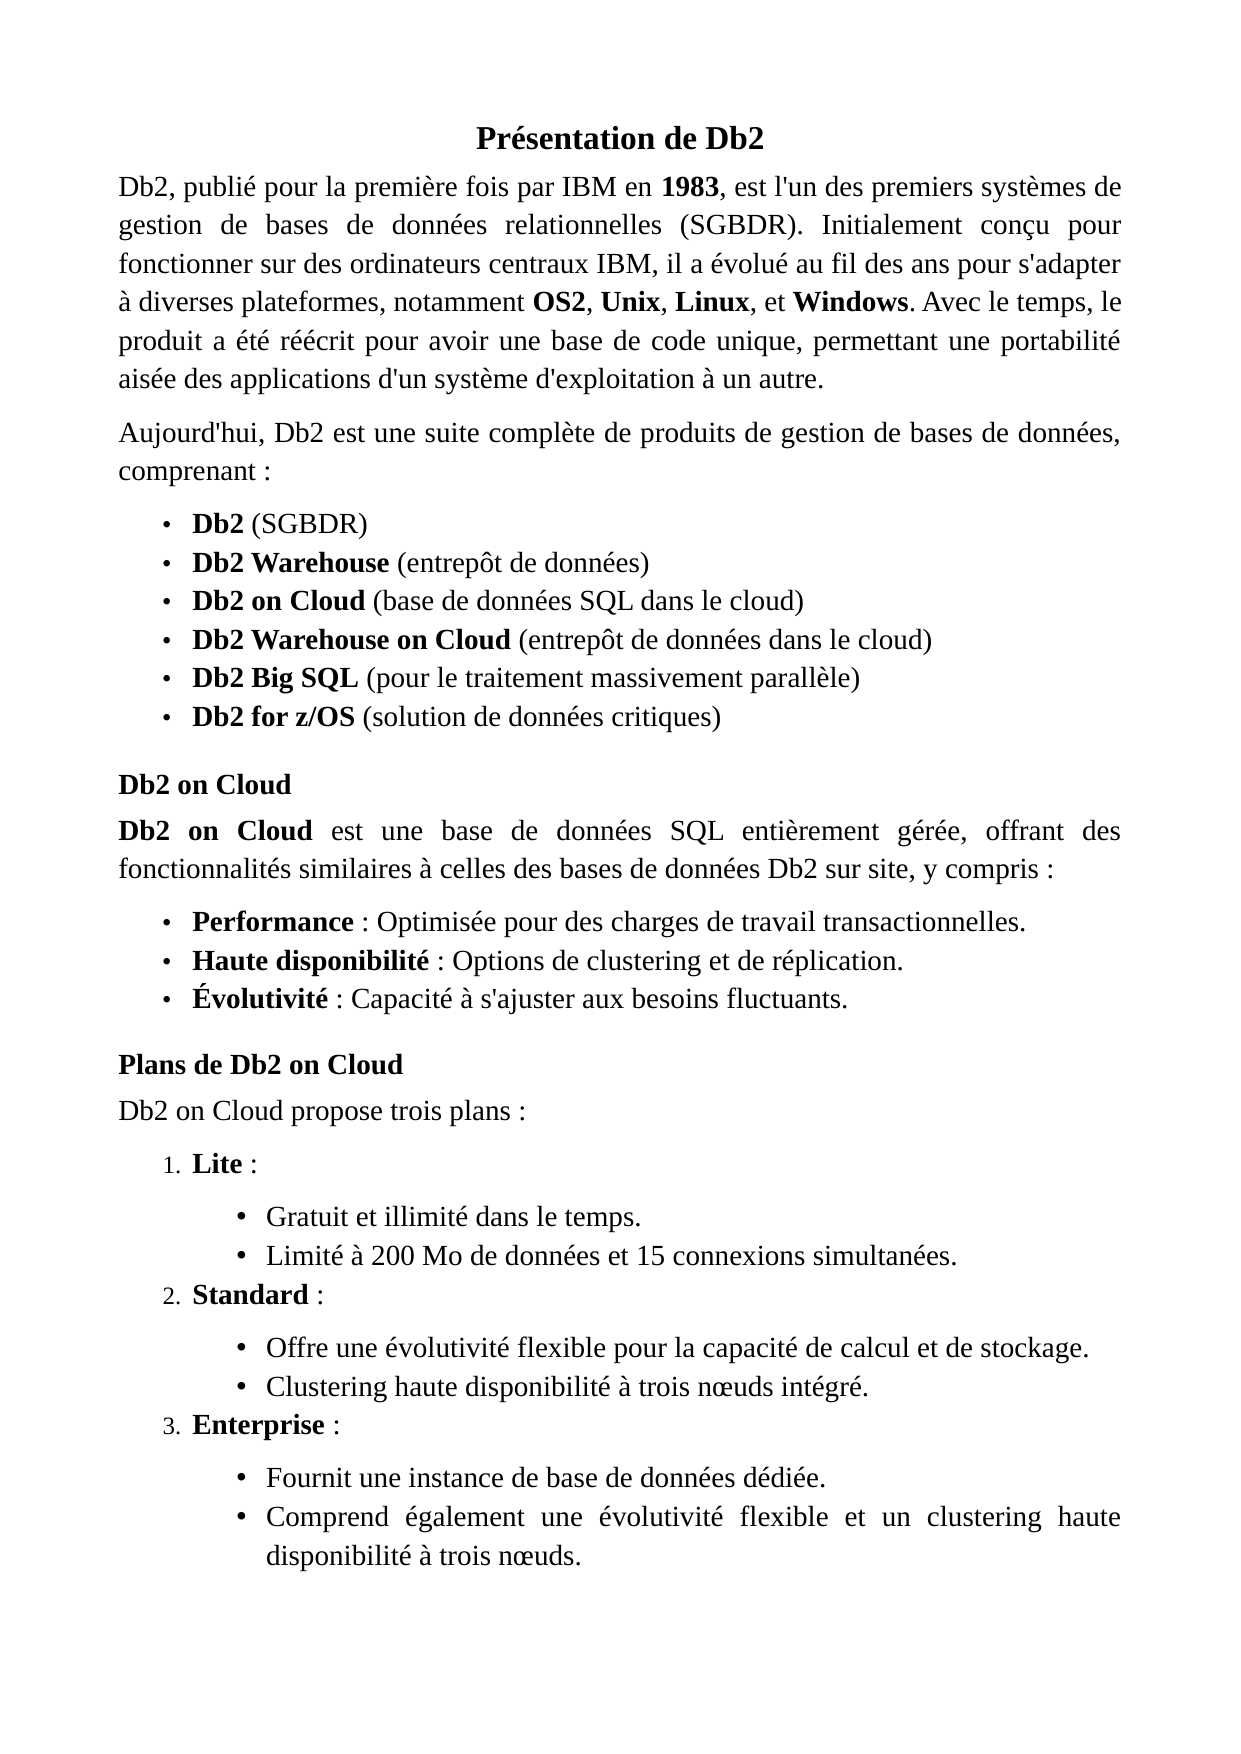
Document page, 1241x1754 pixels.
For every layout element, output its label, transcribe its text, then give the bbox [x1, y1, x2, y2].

text Db2, publié pour la première fois par IBM en 1983, est l'un des premiers systèmes de gestion de bases de données relationnelles (SGBDR). Initialement conçu pour fonctionner sur des ordinateurs centraux IBM, il a évolué au fil des ans pour s'adapter à diverses plateformes, notamment OS2, Unix, Linux, et Windows. Avec le temps, le produit a été réécrit pour avoir une base de code unique, permettant une portabilité aisée des applications d'un système d'exploitation à un autre. [118, 169, 1122, 395]
list Fournit une instance de base de données dédiée. [236, 1460, 1122, 1494]
text Db2 on Cloud propose trois plans : [118, 1093, 1122, 1127]
list Gratuit et illimité dans le temps. [236, 1199, 1122, 1233]
list Db2 Big SQL (pour le traitement massivement parallèle) [162, 661, 1122, 694]
subtitle Présentation de Db2 [118, 118, 1122, 156]
list Limité à 200 Mo de données et 15 connexions simultanées. [236, 1238, 1122, 1272]
text Aujourd'hui, Db2 est une suite complète de produits de gestion de bases de données, comprenant : [118, 415, 1122, 487]
list Db2 Warehouse (entrepôt de données) [162, 545, 1122, 578]
list Db2 on Cloud (base de données SQL dans le cloud) [162, 583, 1122, 617]
subtitle Db2 on Cloud [118, 767, 1122, 800]
list Haute disponibilité : Options de clustering et de réplication. [162, 943, 1122, 977]
list Enterprise : [162, 1407, 1122, 1441]
list Db2 (SGBDR) [162, 506, 1122, 540]
list Offre une évolutivité flexible pour la capacité de calcul et de stockage. [236, 1330, 1122, 1364]
list Db2 for z/OS (solution de données critiques) [162, 699, 1122, 733]
list Clustering haute disponibilité à trois nœuds intégré. [236, 1369, 1122, 1402]
list Standard : [162, 1277, 1122, 1310]
text Db2 on Cloud est une base de données SQL entièrement gérée, offrant des fonctionnalités similaires à celles des bases de données Db2 sur site, y compris : [118, 813, 1122, 885]
list Évolutivité : Capacité à s'ajuster aux besoins fluctuants. [162, 982, 1122, 1015]
list Lite : [162, 1146, 1122, 1180]
subtitle Plans de Db2 on Cloud [118, 1047, 1122, 1081]
list Performance : Optimisée pour des charges de travail transactionnelles. [162, 904, 1122, 938]
list Comprend également une évolutivité flexible et un clustering haute disponibilité à trois nœuds. [236, 1499, 1122, 1571]
list Db2 Warehouse on Cloud (entrepôt de données dans le cloud) [162, 622, 1122, 656]
